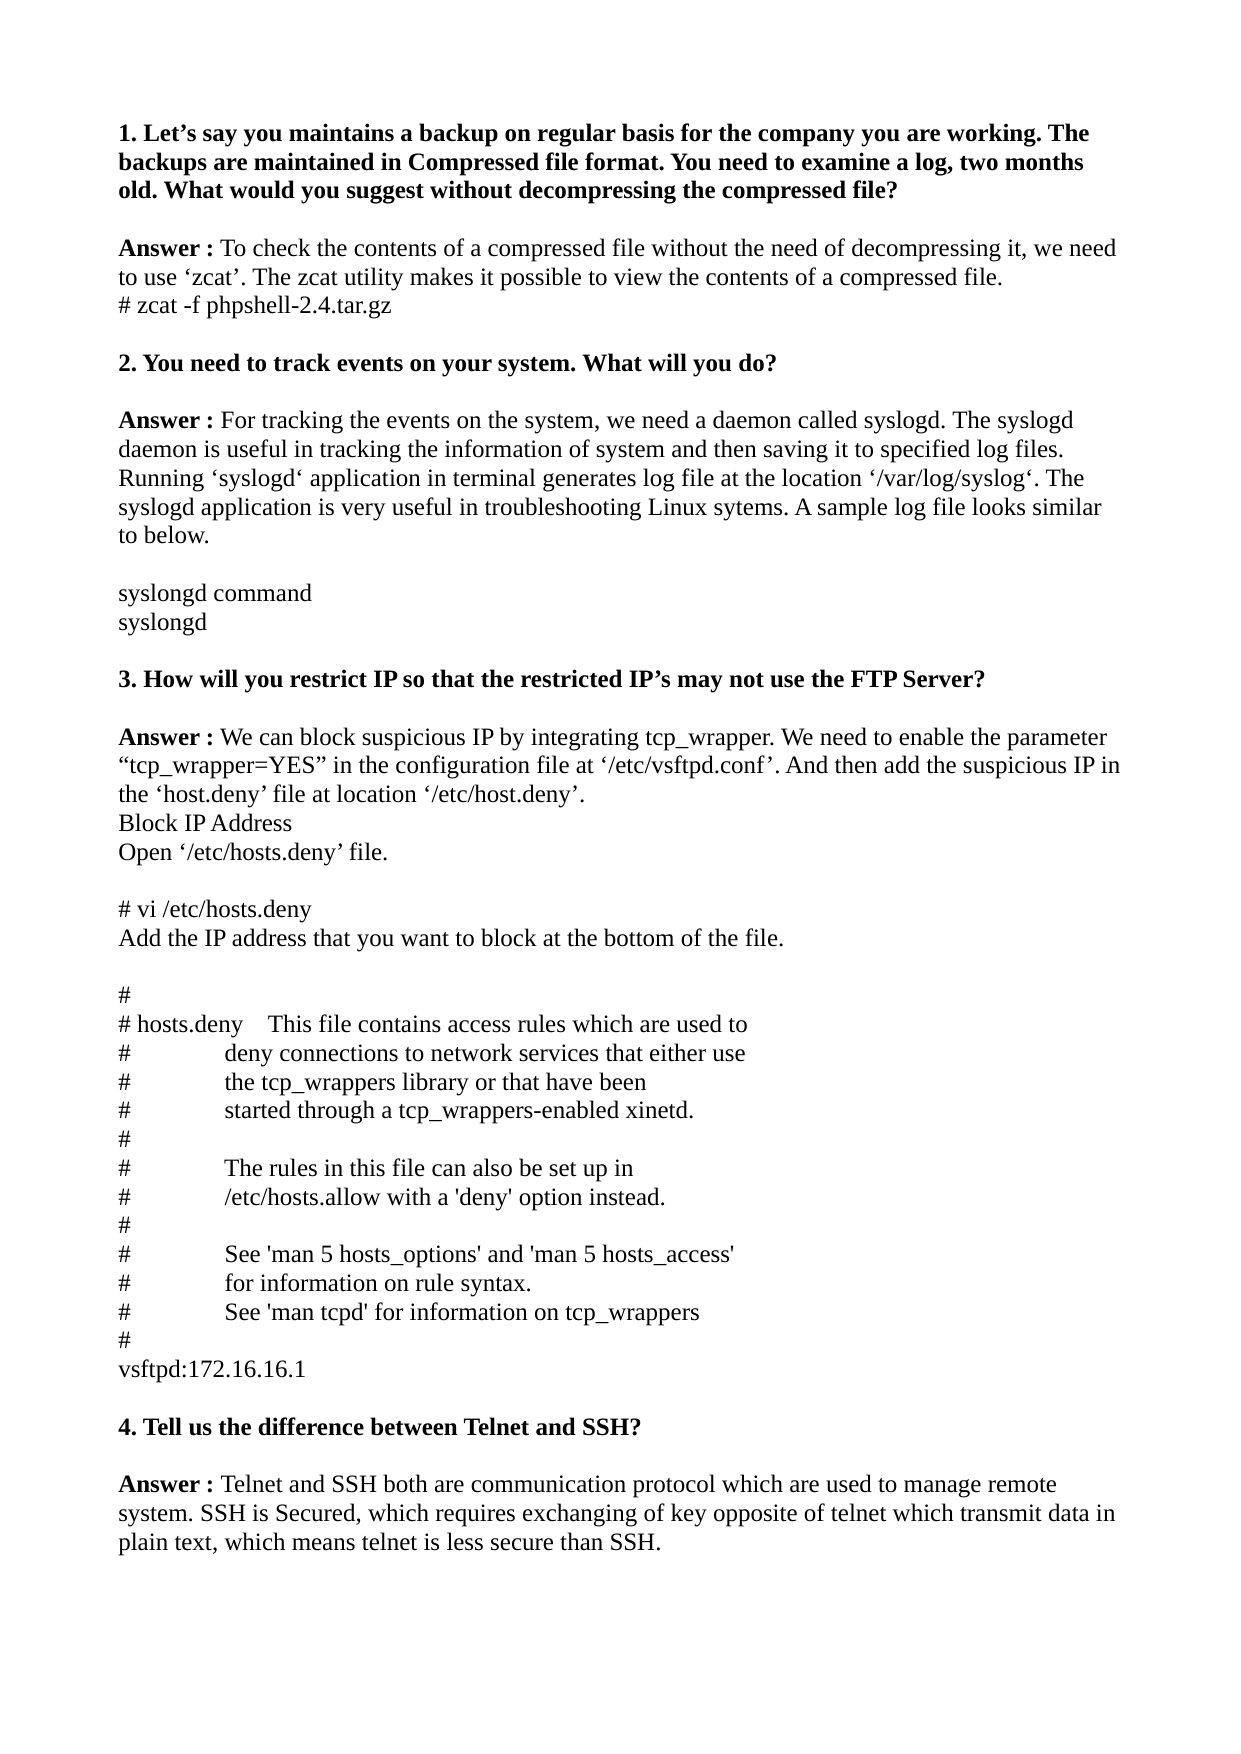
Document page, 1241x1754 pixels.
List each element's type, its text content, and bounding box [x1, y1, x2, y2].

text Block IP Address [118, 808, 1122, 837]
text # [118, 1124, 1122, 1153]
text syslongd [118, 607, 1122, 636]
text Answer : For tracking the events on the system, we need a daemon called syslogd. The syslogd daemon is useful in tracking the information of system and then saving it to specified log files. [118, 406, 1122, 463]
text 3. How will you restrict IP so that the restricted IP’s may not use the FTP Server? [118, 664, 1122, 693]
text # started through a tcp_wrappers-enabled xinetd. [118, 1096, 1122, 1124]
text syslongd command [118, 578, 1122, 607]
text # deny connections to network services that either use [118, 1038, 1122, 1067]
text Answer : We can block suspicious IP by integrating tcp_wrapper. We need to enable the parameter “tcp_wrapper=YES” in the configuration file at ‘/etc/vsftpd.conf’. And then add the suspicious IP in the ‘host.deny’ file at location ‘/etc/host.deny’. [118, 722, 1122, 808]
text Answer : To check the contents of a compressed file without the need of decompressing it, we need to use ‘zcat’. The zcat utility makes it possible to view the contents of a compressed file. [118, 233, 1122, 291]
text # vi /etc/hosts.deny [118, 894, 1122, 923]
text Running ‘syslogd‘ application in terminal generates log file at the location ‘/var/log/syslog‘. The syslogd application is very useful in troubleshooting Linux sytems. A sample log file looks similar to below. [118, 463, 1122, 549]
text Answer : Telnet and SSH both are communication protocol which are used to manage remote system. SSH is Secured, which requires exchanging of key opposite of telnet which transmit data in plain text, which means telnet is less secure than SSH. [118, 1469, 1122, 1556]
text # The rules in this file can also be set up in [118, 1153, 1122, 1182]
text 2. You need to track events on your system. What will you do? [118, 348, 1122, 377]
text # [118, 1326, 1122, 1354]
text # hosts.deny This file contains access rules which are used to [118, 1009, 1122, 1038]
text vsftpd:172.16.16.1 [118, 1354, 1122, 1383]
text 1. Let’s say you maintains a backup on regular basis for the company you are working. The backups are maintained in Compressed file format. You need to examine a log, two months old. What would you suggest without decompressing the compressed file? [118, 118, 1122, 204]
text # the tcp_wrappers library or that have been [118, 1067, 1122, 1096]
text # See 'man 5 hosts_options' and 'man 5 hosts_access' [118, 1239, 1122, 1268]
text # for information on rule syntax. [118, 1268, 1122, 1297]
text # [118, 1211, 1122, 1239]
text # [118, 981, 1122, 1009]
text Open ‘/etc/hosts.deny’ file. [118, 837, 1122, 866]
text # /etc/hosts.allow with a 'deny' option instead. [118, 1182, 1122, 1211]
text # See 'man tcpd' for information on tcp_wrappers [118, 1297, 1122, 1326]
text Add the IP address that you want to block at the bottom of the file. [118, 923, 1122, 952]
text 4. Tell us the difference between Telnet and SSH? [118, 1412, 1122, 1441]
text # zcat -f phpshell-2.4.tar.gz [118, 291, 1122, 319]
